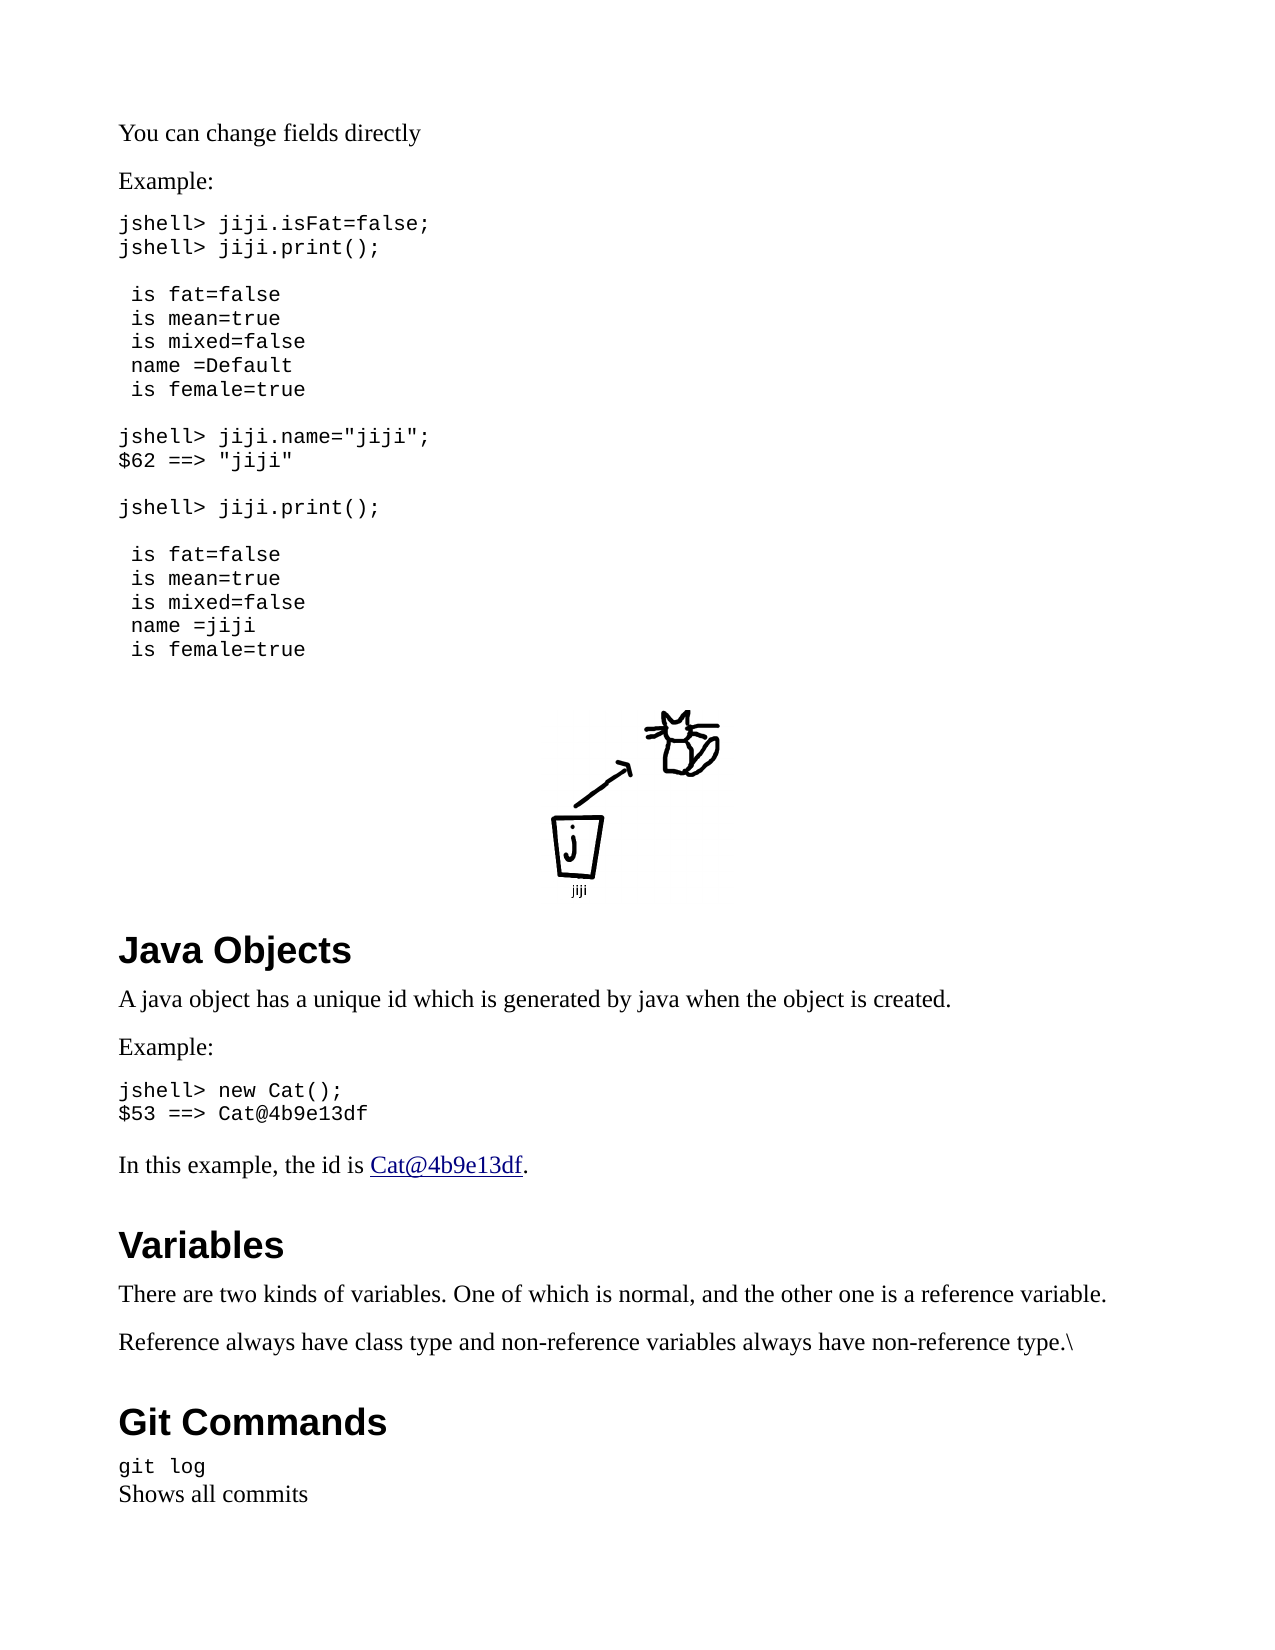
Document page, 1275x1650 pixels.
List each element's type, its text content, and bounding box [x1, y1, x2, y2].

subtitle Git Commands [118, 1399, 1157, 1443]
text You can change fields directly [118, 118, 1157, 147]
subtitle Variables [118, 1223, 1157, 1267]
text jshell> new Cat(); [118, 1079, 1157, 1103]
text is fat=false [118, 544, 1157, 568]
subtitle Java Objects [118, 928, 1157, 972]
text There are two kinds of variables. One of which is normal, and the other one is a reference variable. [118, 1279, 1157, 1308]
text is mean=true [118, 568, 1157, 592]
text is mean=true [118, 308, 1157, 332]
text Example: [118, 166, 1157, 194]
text $53 ==> Cat@4b9e13df [118, 1103, 1157, 1127]
text Example: [118, 1032, 1157, 1061]
text $62 ==> "jiji" [118, 450, 1157, 473]
text is fat=false [118, 284, 1157, 308]
text name =Default [118, 355, 1157, 379]
text A java object has a unique id which is generated by java when the object is created. [118, 984, 1157, 1013]
text In this example, the id is Cat@4b9e13df. [118, 1151, 1157, 1179]
text is mixed=false [118, 332, 1157, 355]
text git log [118, 1456, 1157, 1479]
text name =jiji [118, 615, 1157, 639]
text jshell> jiji.print(); [118, 497, 1157, 521]
text Reference always have class type and non-reference variables always have non-reference type.\ [118, 1327, 1157, 1356]
picture [541, 710, 734, 904]
text is female=true [118, 639, 1157, 663]
text is female=true [118, 379, 1157, 402]
text Shows all commits [118, 1479, 1157, 1508]
text jshell> jiji.name="jiji"; [118, 426, 1157, 450]
text jshell> jiji.print(); [118, 237, 1157, 261]
text is mixed=false [118, 592, 1157, 615]
text jshell> jiji.isFat=false; [118, 213, 1157, 237]
